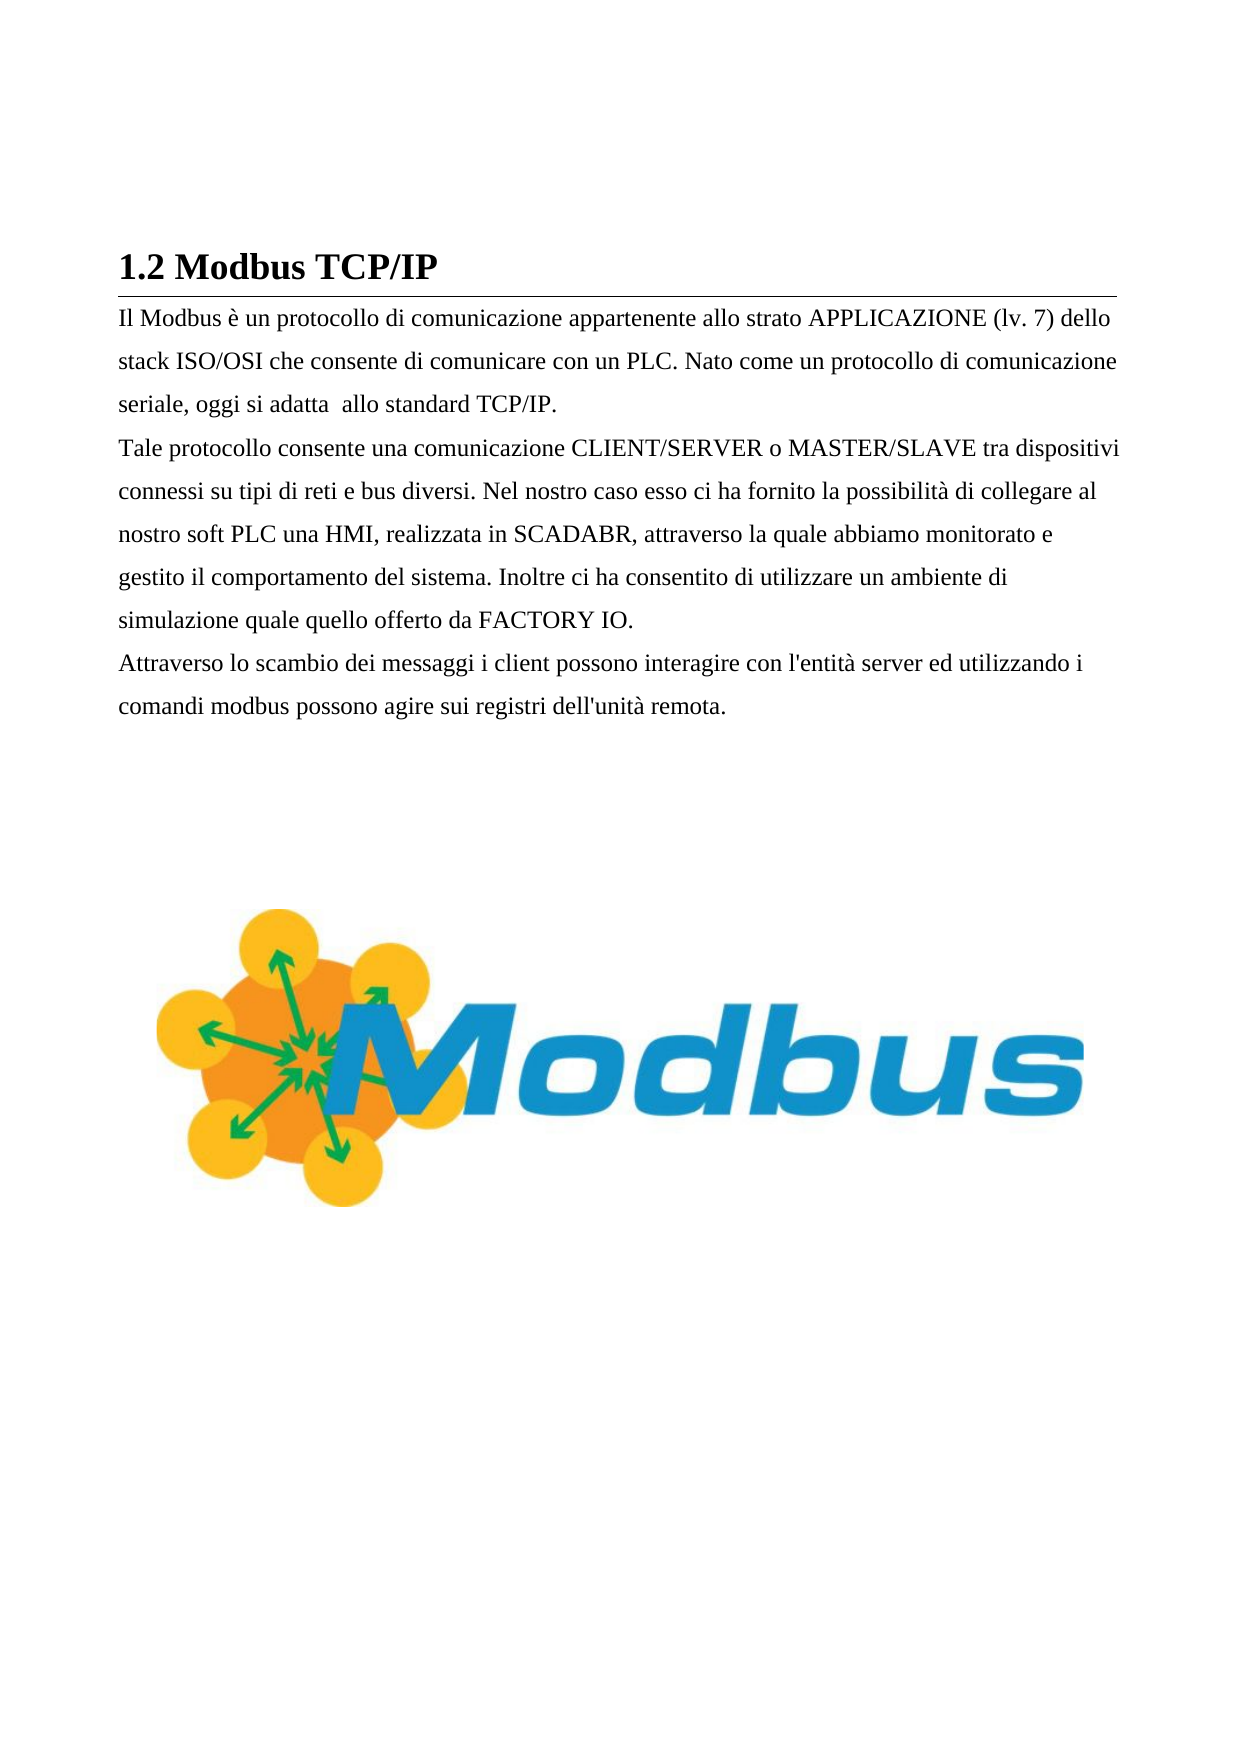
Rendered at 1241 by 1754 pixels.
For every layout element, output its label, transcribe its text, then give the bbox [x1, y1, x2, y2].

text Tale protocollo consente una comunicazione CLIENT/SERVER o MASTER/SLAVE tra dispositivi connessi su tipi di reti e bus diversi. Nel nostro caso esso ci ha fornito la possibilità di collegare al nostro soft PLC una HMI, realizzata in SCADABR, attraverso la quale abbiamo monitorato e gestito il comportamento del sistema. Inoltre ci ha consentito di utilizzare un ambiente di simulazione quale quello offerto da FACTORY IO. [118, 433, 1122, 634]
picture [156, 909, 1084, 1207]
text Il Modbus è un protocollo di comunicazione appartenente allo strato APPLICAZIONE (lv. 7) dello stack ISO/OSI che consente di comunicare con un PLC. Nato come un protocollo di comunicazione seriale, oggi si adatta allo standard TCP/IP. [118, 303, 1122, 418]
subtitle 1.2 Modbus TCP/IP [118, 201, 1117, 296]
text Attraverso lo scambio dei messaggi i client possono interagire con l'entità server ed utilizzando i comandi modbus possono agire sui registri dell'unità remota. [118, 648, 1122, 720]
